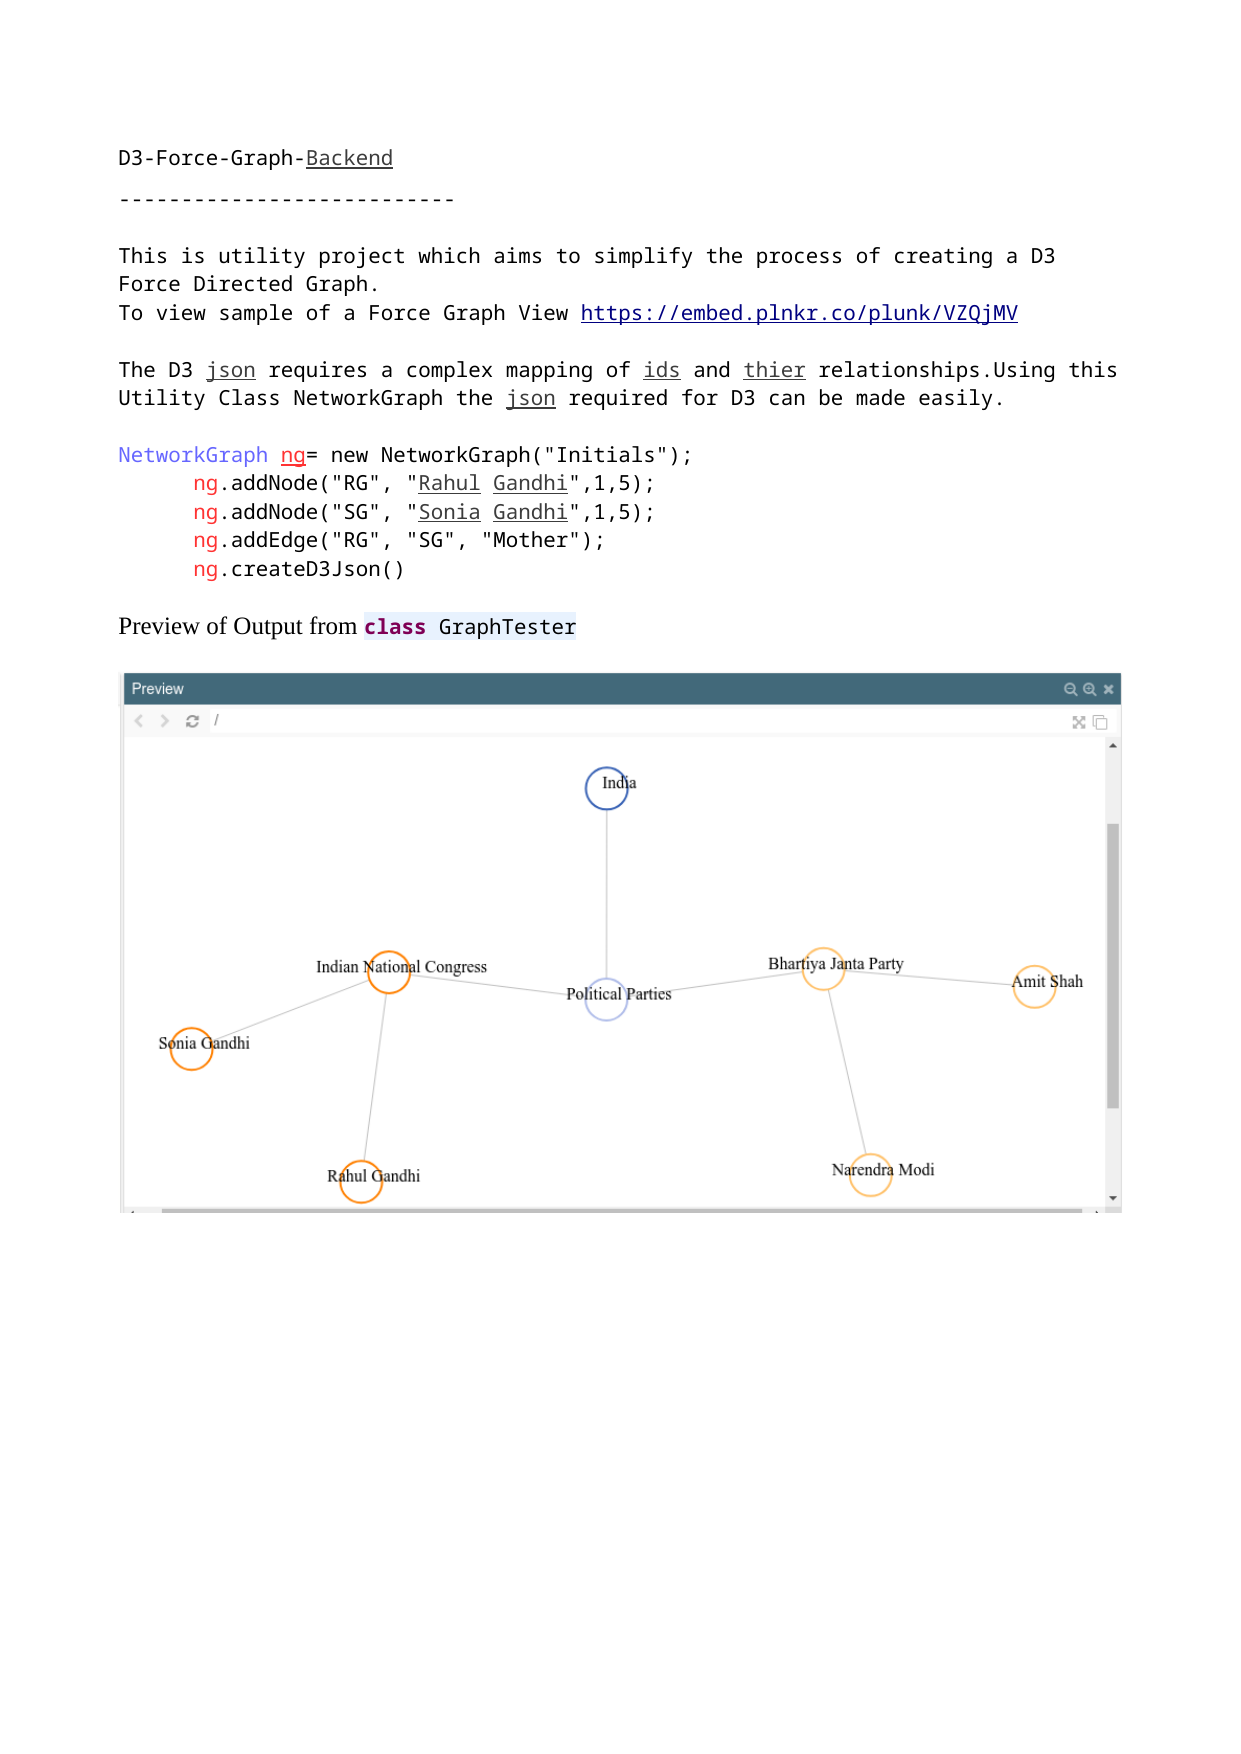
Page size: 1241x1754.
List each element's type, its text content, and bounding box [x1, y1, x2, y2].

text ng.createD3Json() [118, 554, 1122, 582]
text ng.addNode("SG", "Sonia Gandhi",1,5); [118, 497, 1122, 525]
text To view sample of a Force Graph View https://embed.plnkr.co/plunk/VZQjMV [118, 298, 1122, 326]
text The D3 json requires a complex mapping of ids and thier relationships.Using this Utility Class NetworkGraph the json required for D3 can be made easily. [118, 355, 1122, 412]
text ng.addNode("RG", "Rahul Gandhi",1,5); [118, 468, 1122, 497]
title D3-Force-Graph-Backend [118, 143, 1122, 172]
text This is utility project which aims to simplify the process of creating a D3 Force Directed Graph. [118, 241, 1122, 298]
text ng.addEdge("RG", "SG", "Mother"); [118, 525, 1122, 554]
text NetworkGraph ng= new NetworkGraph("Initials"); [118, 440, 1122, 468]
picture [118, 669, 1123, 1213]
text --------------------------- [118, 184, 1122, 212]
text Preview of Output from class GraphTester [118, 611, 1122, 640]
